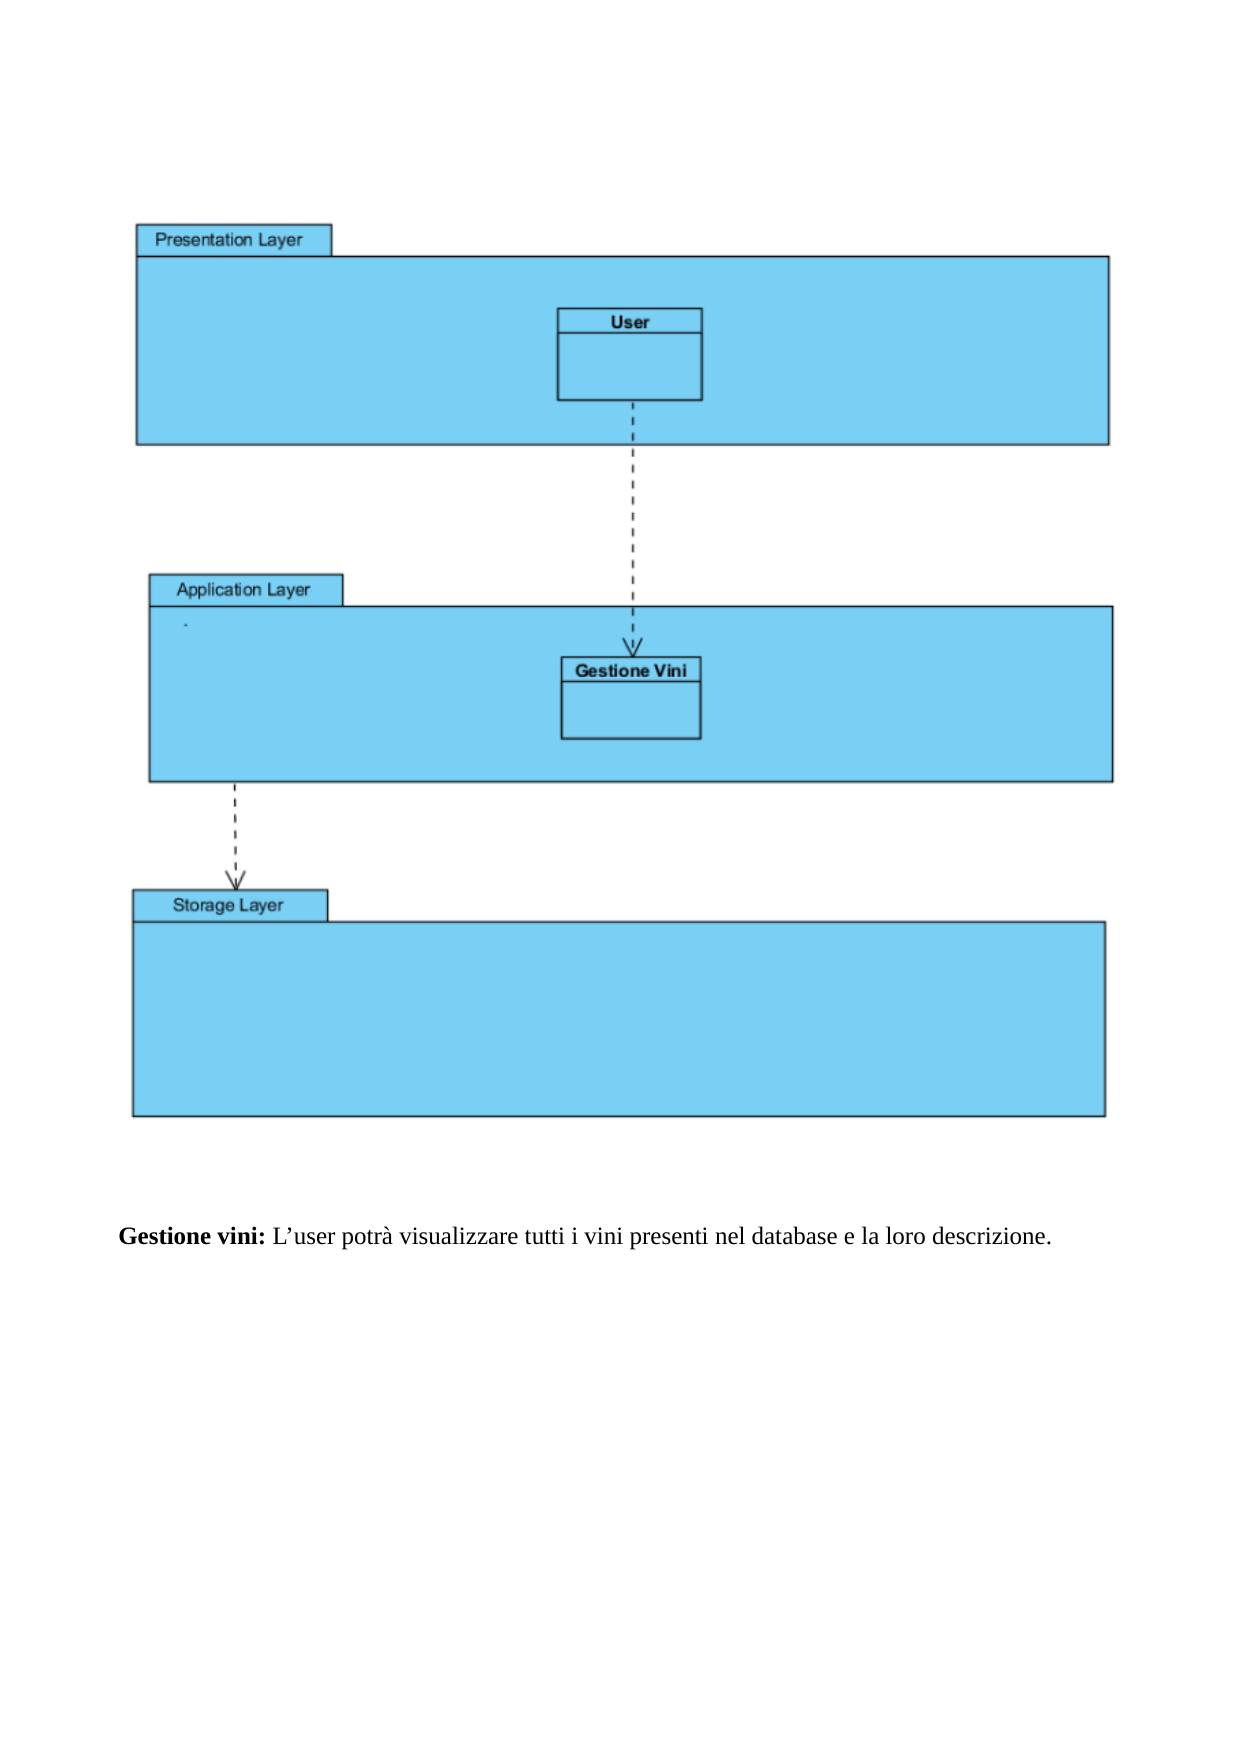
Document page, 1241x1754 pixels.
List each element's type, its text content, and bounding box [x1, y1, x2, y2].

picture [118, 204, 1123, 1135]
text Gestione vini: L’user potrà visualizzare tutti i vini presenti nel database e la loro descrizione. [118, 1221, 1122, 1249]
